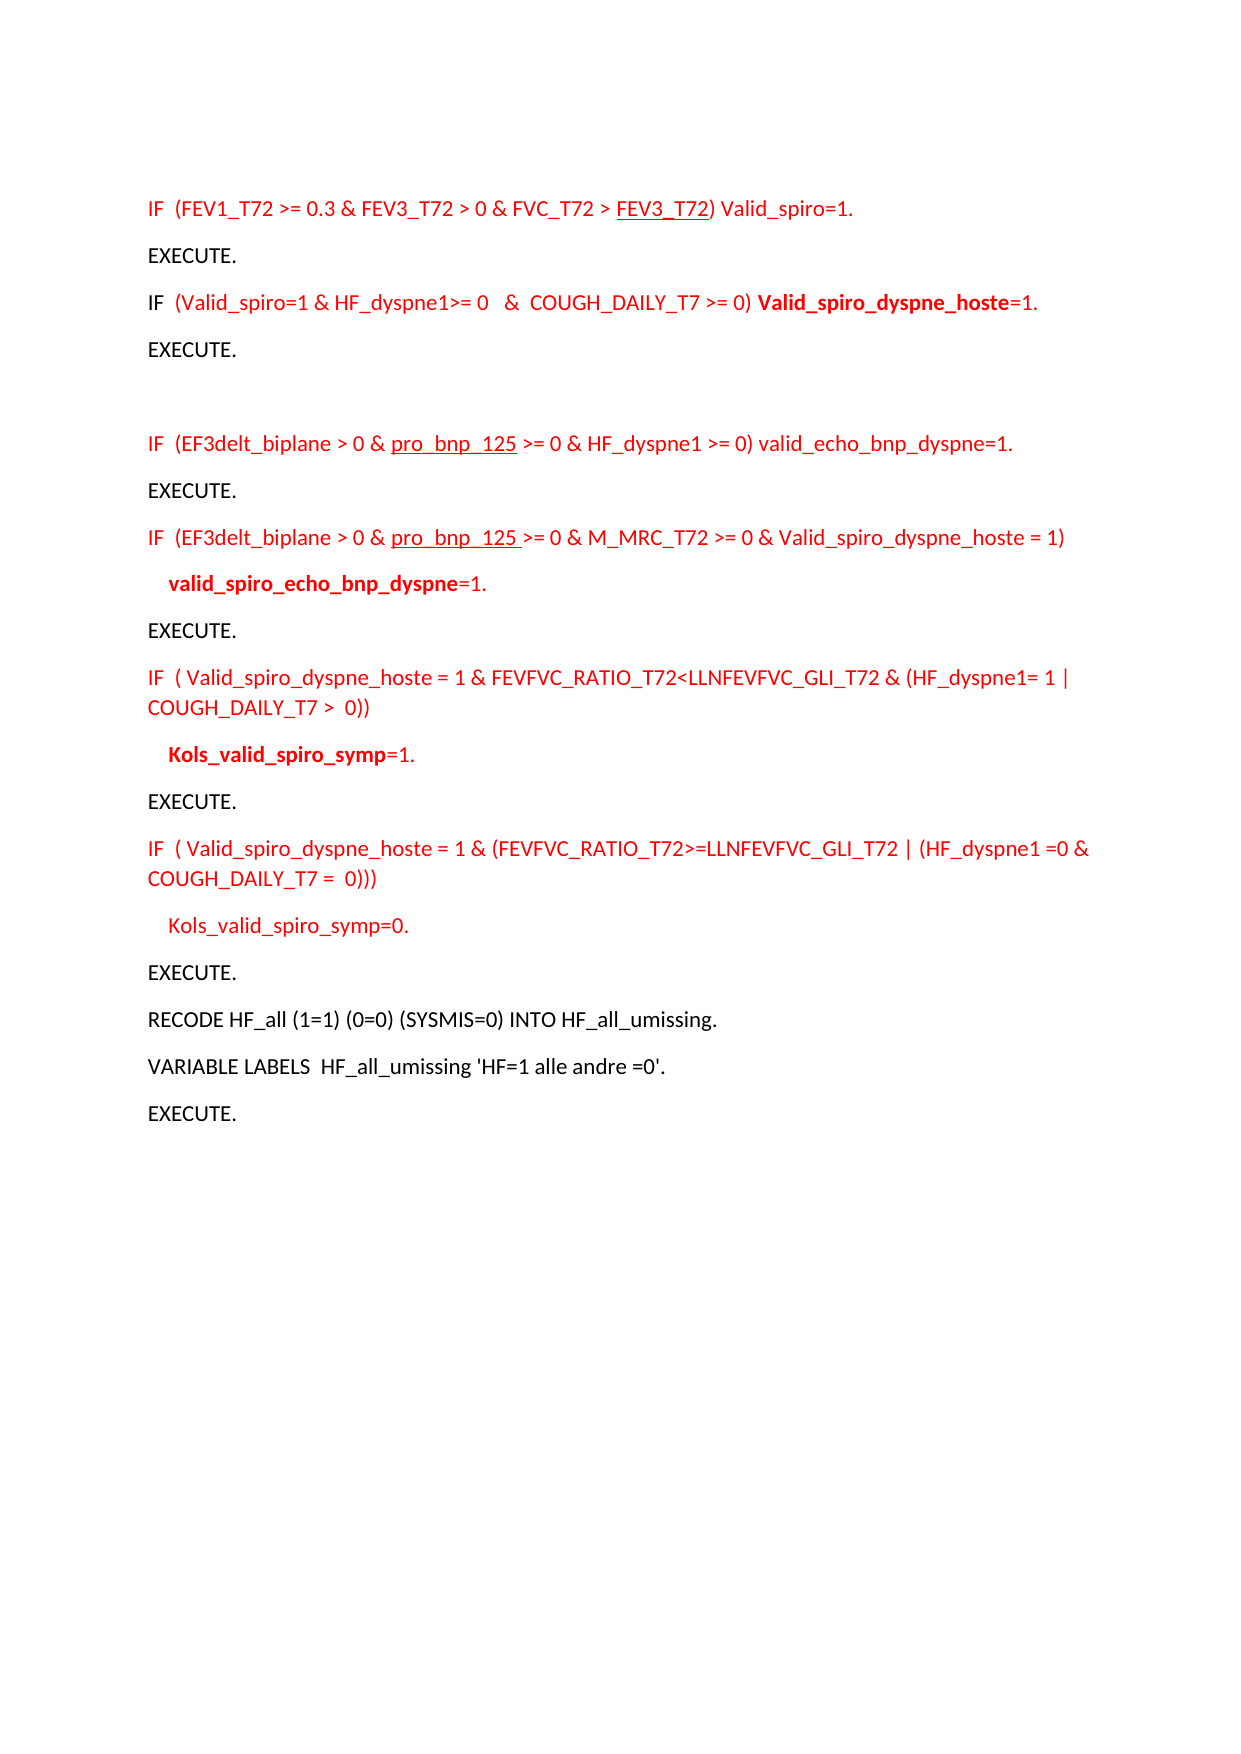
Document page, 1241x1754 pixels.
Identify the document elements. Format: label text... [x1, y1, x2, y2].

text EXECUTE. [148, 241, 1093, 269]
text Kols_valid_spiro_symp=1. [148, 740, 1093, 768]
text IF (FEV1_T72 >= 0.3 & FEV3_T72 > 0 & FVC_T72 > FEV3_T72) Valid_spiro=1. [148, 194, 1093, 222]
text EXECUTE. [148, 335, 1093, 363]
text EXECUTE. [148, 616, 1093, 644]
text EXECUTE. [148, 476, 1093, 504]
text IF (Valid_spiro=1 & HF_dyspne1>= 0 & COUGH_DAILY_T7 >= 0) Valid_spiro_dyspne_hoste=1. [148, 288, 1093, 316]
text valid_spiro_echo_bnp_dyspne=1. [148, 569, 1093, 597]
text IF (EF3delt_biplane > 0 & pro_bnp_125 >= 0 & HF_dyspne1 >= 0) valid_echo_bnp_dyspne=1. [148, 429, 1093, 457]
text Kols_valid_spiro_symp=0. [148, 911, 1093, 939]
text IF ( Valid_spiro_dyspne_hoste = 1 & (FEVFVC_RATIO_T72>=LLNFEVFVC_GLI_T72 | (HF_dyspne1 =0 & COUGH_DAILY_T7 = 0))) [148, 834, 1093, 892]
text EXECUTE. [148, 1099, 1093, 1127]
text VARIABLE LABELS HF_all_umissing 'HF=1 alle andre =0'. [148, 1052, 1093, 1080]
text EXECUTE. [148, 787, 1093, 815]
text RECODE HF_all (1=1) (0=0) (SYSMIS=0) INTO HF_all_umissing. [148, 1005, 1093, 1033]
text IF ( Valid_spiro_dyspne_hoste = 1 & FEVFVC_RATIO_T72<LLNFEVFVC_GLI_T72 & (HF_dyspne1= 1 | COUGH_DAILY_T7 > 0)) [148, 663, 1093, 721]
text EXECUTE. [148, 958, 1093, 986]
text IF (EF3delt_biplane > 0 & pro_bnp_125 >= 0 & M_MRC_T72 >= 0 & Valid_spiro_dyspne_hoste = 1) [148, 523, 1093, 551]
